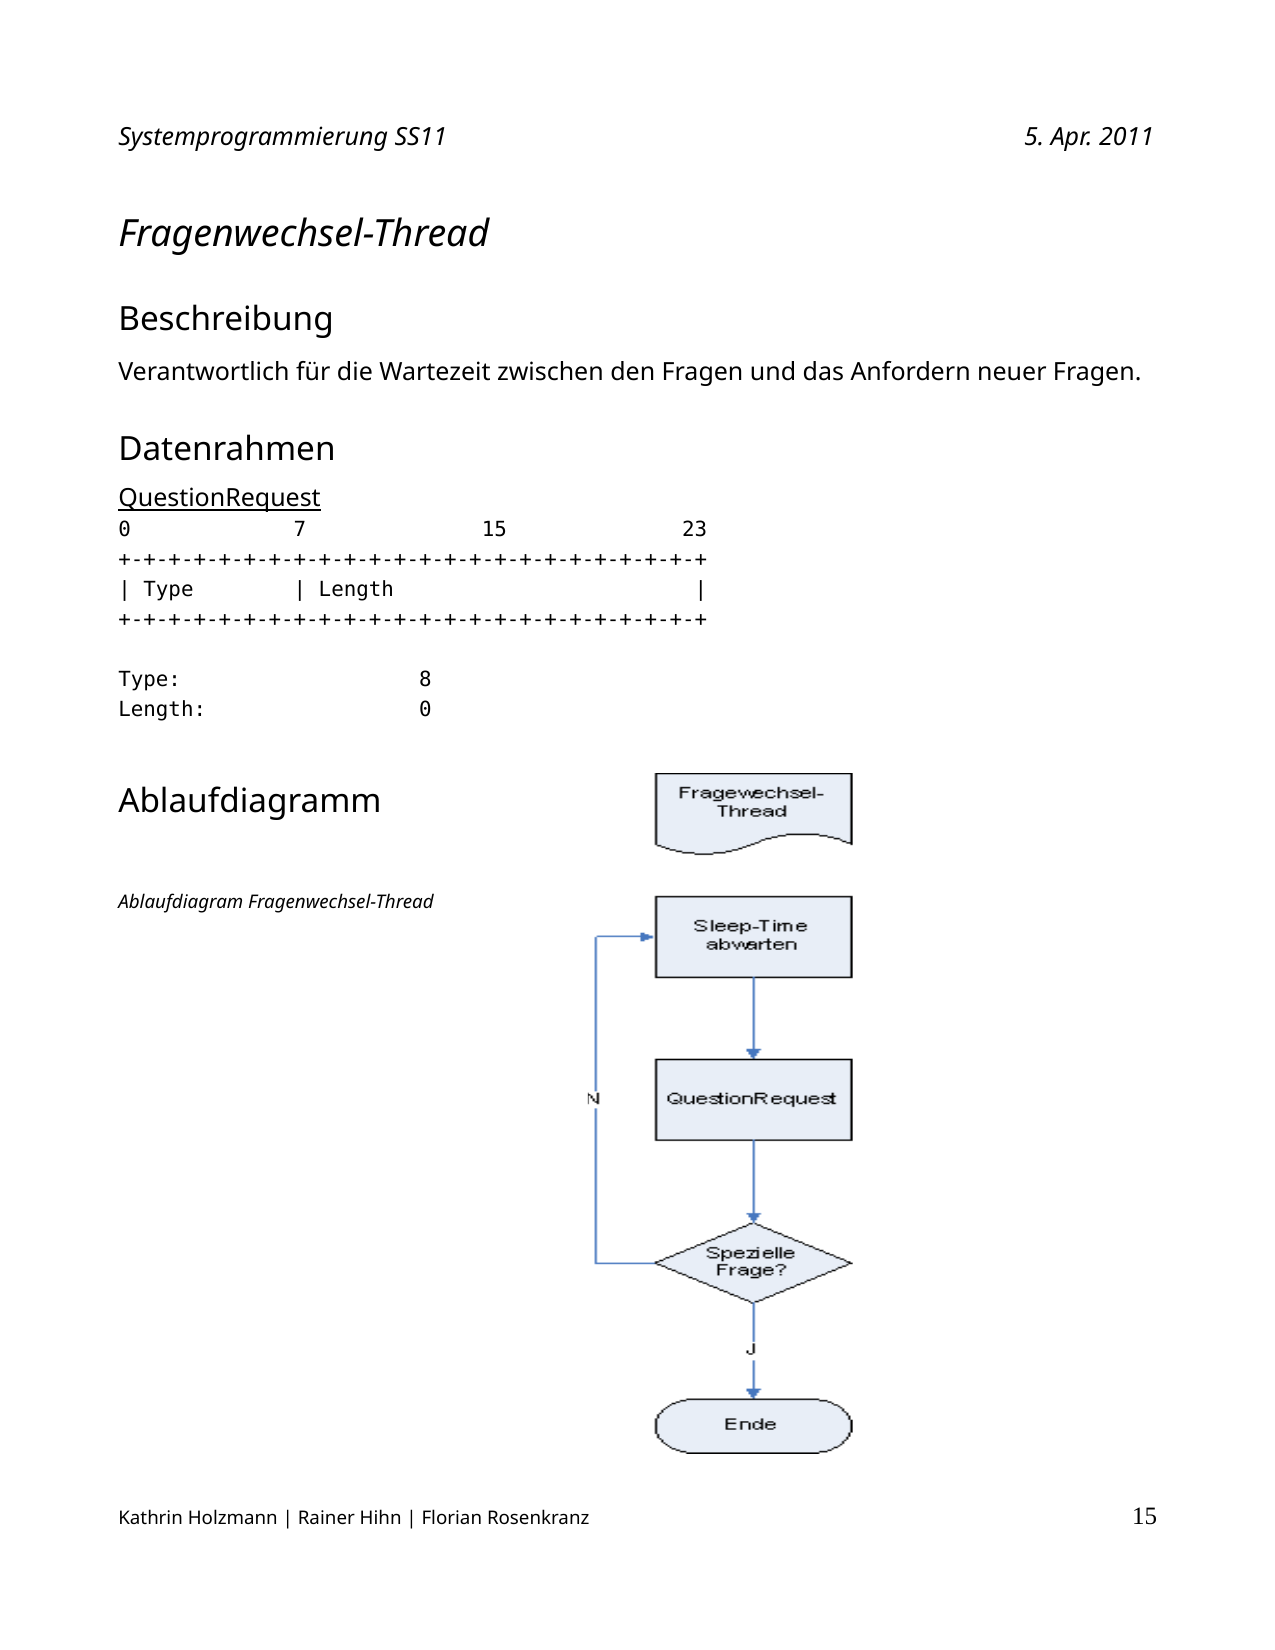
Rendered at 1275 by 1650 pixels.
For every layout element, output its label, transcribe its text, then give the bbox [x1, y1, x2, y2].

text Ablaufdiagram Fragenwechsel-Thread [118, 889, 587, 914]
text 0 7 15 23 [118, 513, 1157, 543]
text +-+-+-+-+-+-+-+-+-+-+-+-+-+-+-+-+-+-+-+-+-+-+-+ [118, 543, 1157, 573]
subtitle Datenrahmen [118, 425, 1157, 470]
text [853, 889, 1157, 914]
subtitle Beschreibung [118, 295, 1157, 341]
text QuestionRequest [118, 483, 1157, 513]
text Type: 8 [118, 663, 1157, 693]
text Length: 0 [118, 693, 1157, 723]
text Verantwortlich für die Wartezeit zwischen den Fragen und das Anfordern neuer Fragen. [118, 353, 1157, 387]
subtitle Ablaufdiagramm [118, 777, 587, 822]
text +-+-+-+-+-+-+-+-+-+-+-+-+-+-+-+-+-+-+-+-+-+-+-+ [118, 603, 1157, 633]
picture [587, 773, 853, 1454]
subtitle Fragenwechsel-Thread [118, 207, 1157, 258]
subtitle [853, 777, 1157, 822]
text | Type | Length | [118, 573, 1157, 603]
